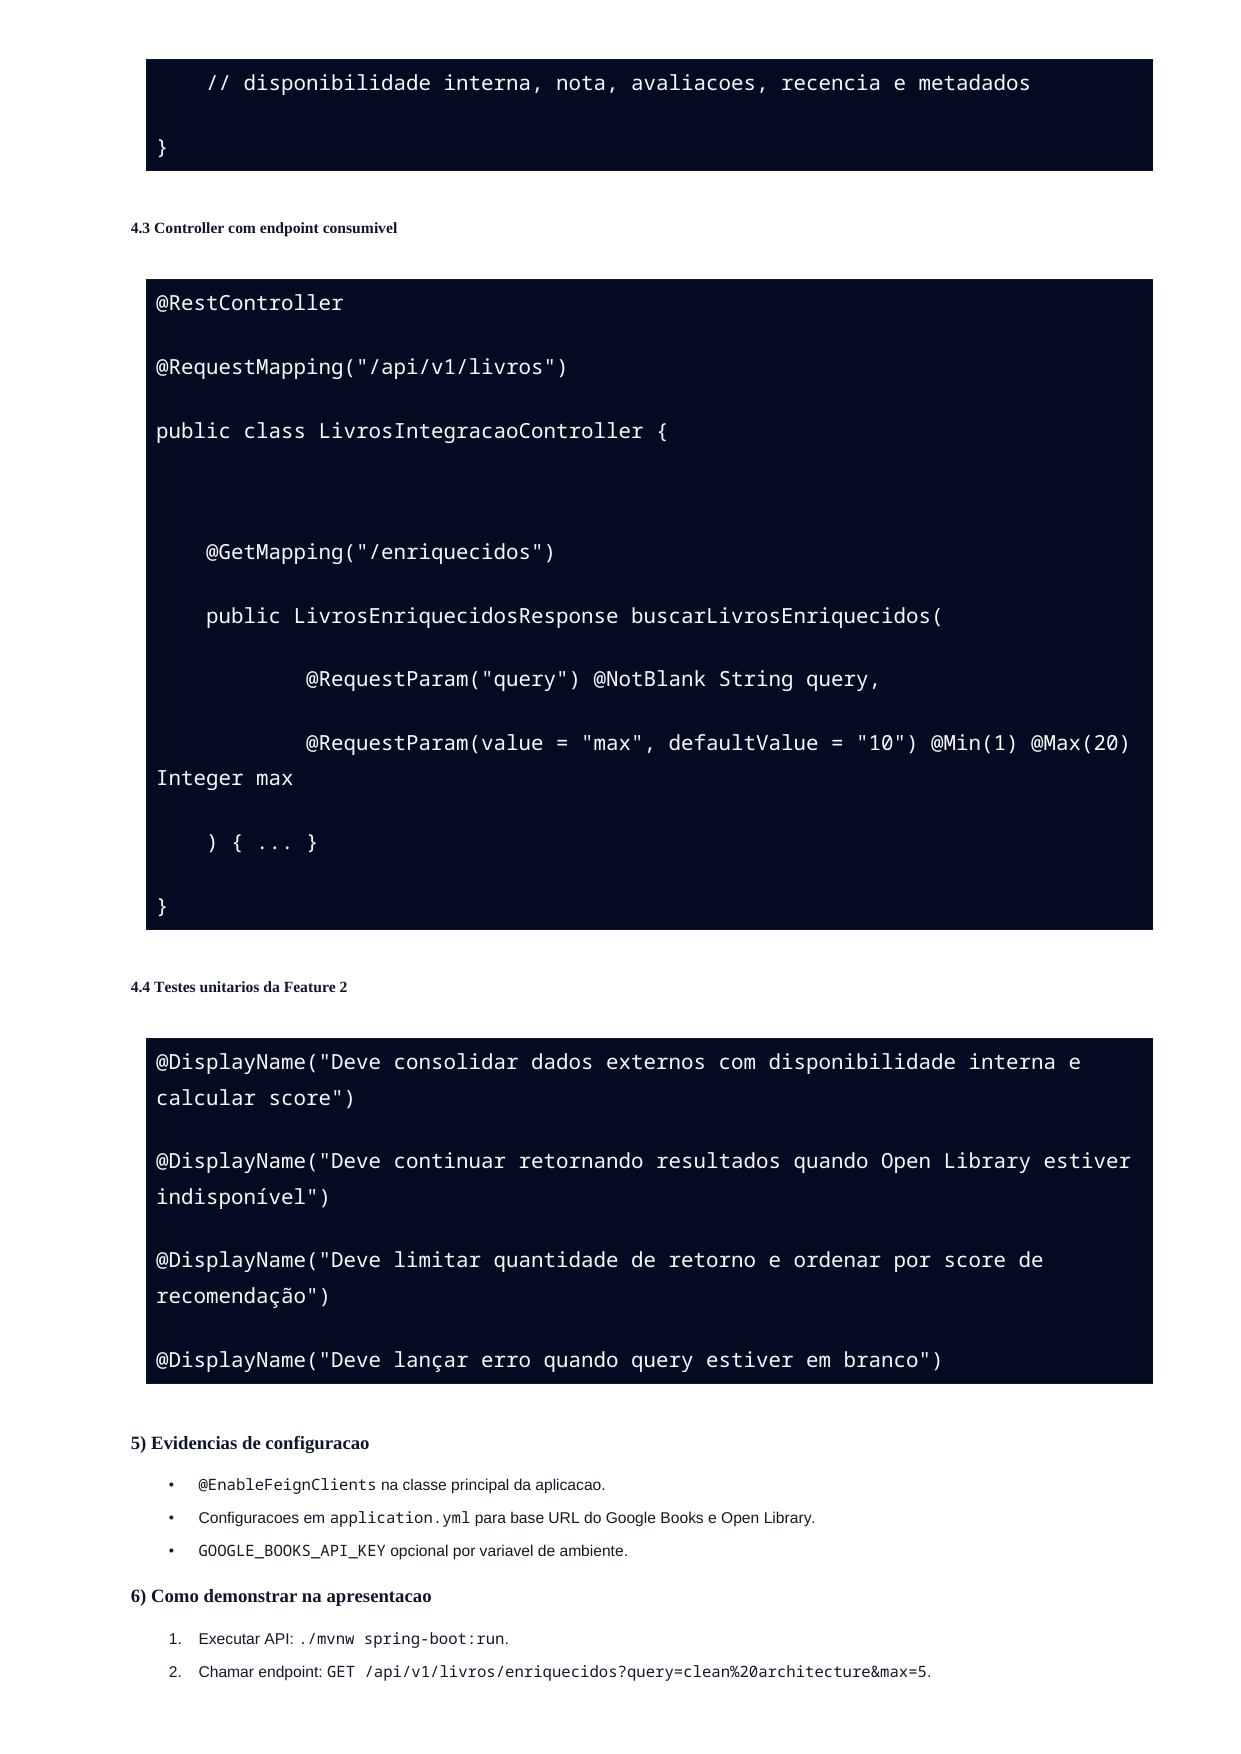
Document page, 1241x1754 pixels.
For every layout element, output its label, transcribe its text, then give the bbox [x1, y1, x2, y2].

text @DisplayName("Deve lançar erro quando query estiver em branco") [147, 1335, 1153, 1383]
list GOOGLE_BOOKS_API_KEY opcional por variavel de ambiente. [169, 1540, 1175, 1561]
text public LivrosEnriquecidosResponse buscarLivrosEnriquecidos( [147, 591, 1153, 629]
text @GetMapping("/enriquecidos") [147, 528, 1153, 566]
text @DisplayName("Deve continuar retornando resultados quando Open Library estiver indisponível") [147, 1137, 1153, 1210]
subtitle 5) Evidencias de configuracao [131, 1432, 1169, 1453]
text @RequestParam("query") @NotBlank String query, [147, 655, 1153, 693]
text } [147, 123, 1153, 170]
text @DisplayName("Deve consolidar dados externos com disponibilidade interna e calcular score") [147, 1039, 1153, 1111]
text ) { ... } [147, 818, 1153, 856]
text @DisplayName("Deve limitar quantidade de retorno e ordenar por score de recomendação") [147, 1236, 1153, 1309]
text @RequestMapping("/api/v1/livros") [147, 343, 1153, 381]
list Configuracoes em application.yml para base URL do Google Books e Open Library. [169, 1507, 1175, 1528]
list Chamar endpoint: GET /api/v1/livros/enriquecidos?query=clean%20architecture&max=5. [169, 1660, 1175, 1682]
subtitle 4.4 Testes unitarios da Feature 2 [131, 978, 1169, 996]
text @RequestParam(value = "max", defaultValue = "10") @Min(1) @Max(20) Integer max [147, 718, 1153, 792]
text public class LivrosIntegracaoController { [147, 406, 1153, 444]
text // disponibilidade interna, nota, avaliacoes, recencia e metadados [147, 60, 1153, 97]
list @EnableFeignClients na classe principal da aplicacao. [169, 1474, 1175, 1495]
text } [147, 881, 1153, 929]
subtitle 6) Como demonstrar na apresentacao [131, 1585, 1169, 1607]
subtitle 4.3 Controller com endpoint consumivel [131, 219, 1169, 237]
list Executar API: ./mvnw spring-boot:run. [169, 1628, 1175, 1649]
text @RestController [147, 280, 1153, 317]
